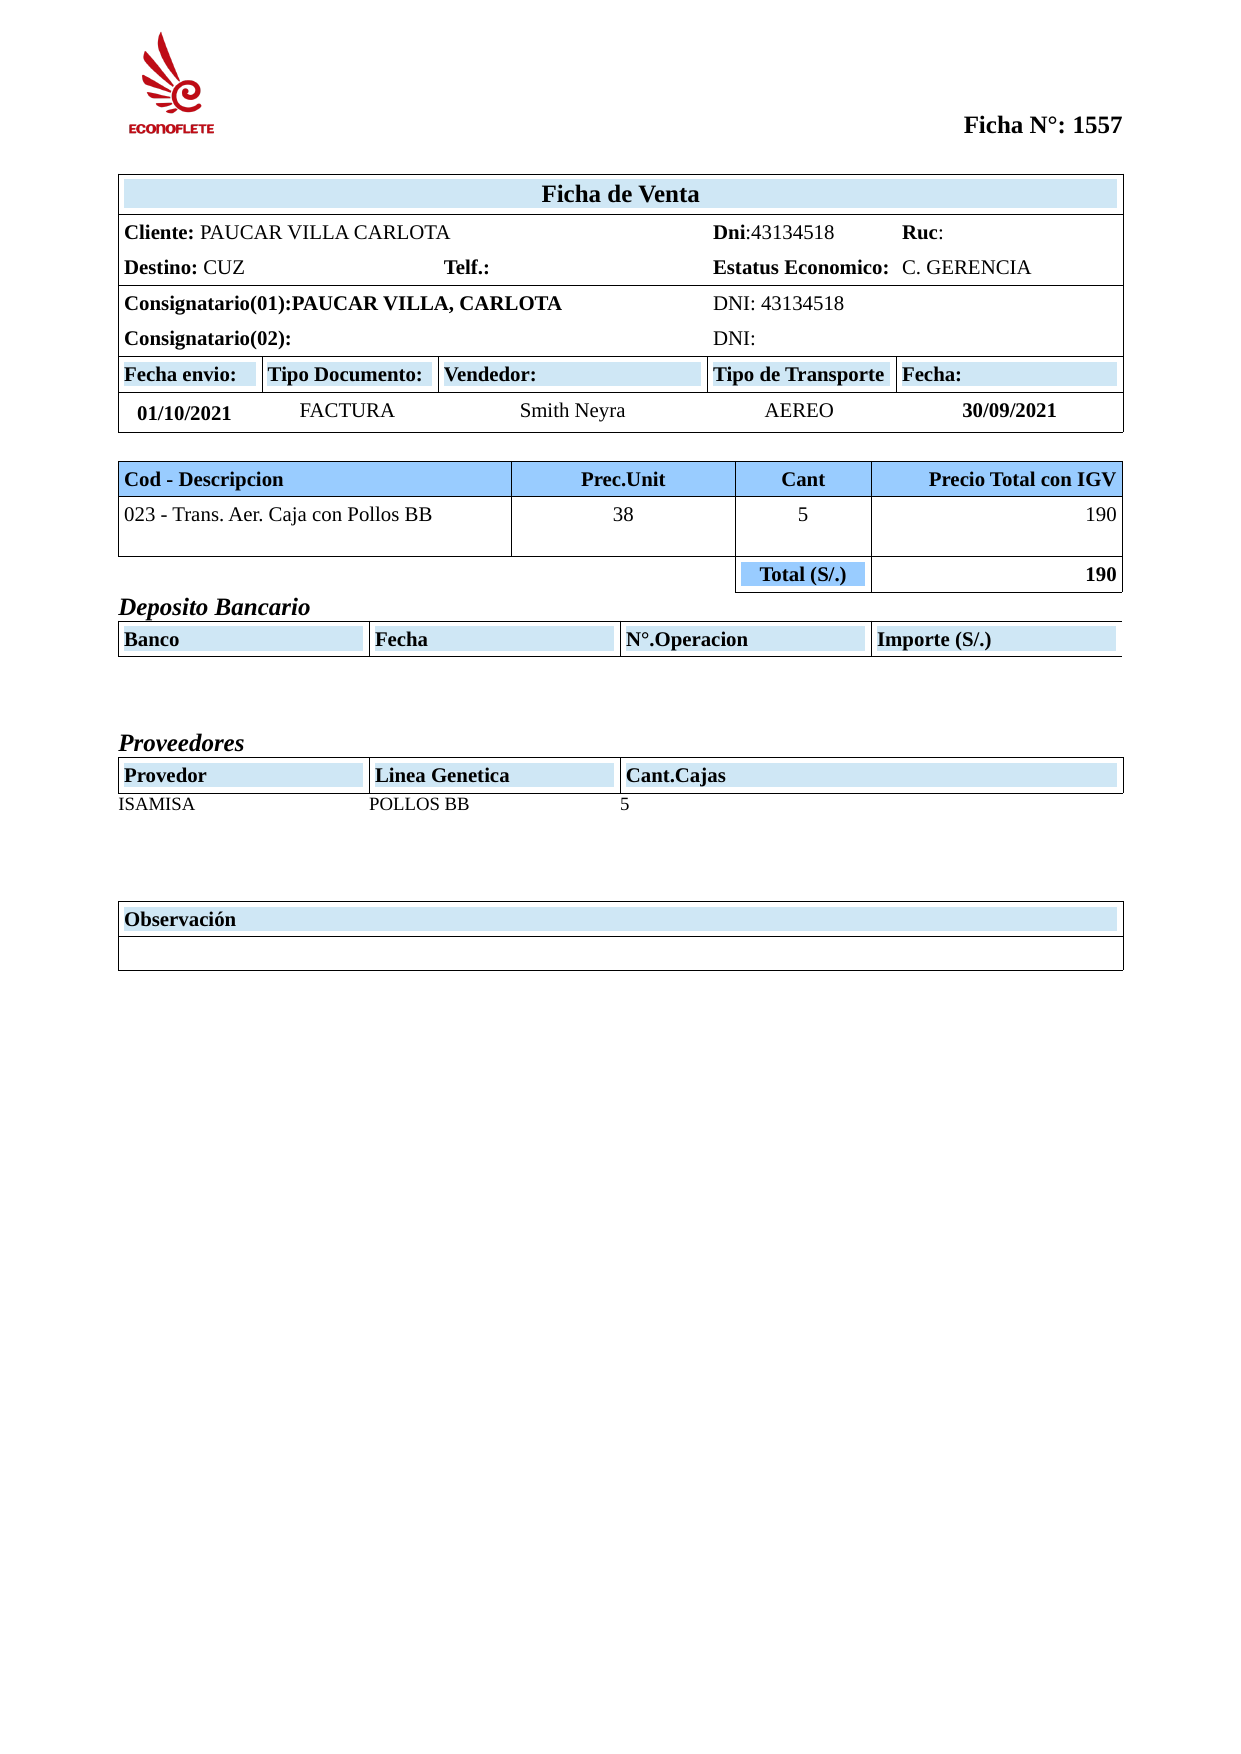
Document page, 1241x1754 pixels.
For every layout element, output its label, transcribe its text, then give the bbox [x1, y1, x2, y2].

table_cell [118, 657, 369, 680]
table_header Provedor [119, 758, 369, 793]
table_cell [118, 815, 369, 836]
table_cell Vendedor: [439, 357, 707, 392]
table_cell [118, 705, 369, 728]
table_cell [369, 705, 620, 728]
table_cell 38 [512, 497, 735, 556]
table_header Banco [119, 622, 369, 656]
table_cell [118, 858, 369, 879]
table_cell [511, 557, 735, 592]
table_cell [369, 680, 620, 704]
text Proveedores [118, 728, 1122, 757]
text Deposito Bancario [118, 592, 1122, 621]
table_cell [620, 836, 1123, 858]
table_header Importe (S/.) [872, 622, 1122, 656]
table_cell Cliente: PAUCAR VILLA CARLOTA [119, 215, 707, 249]
table_header Precio Total con IGV [872, 462, 1122, 496]
table_header Observación [119, 902, 1123, 936]
table_cell C. GERENCIA [896, 249, 1123, 285]
table_cell [620, 680, 871, 704]
table_cell [119, 937, 1123, 969]
table_header N°.Operacion [621, 622, 871, 656]
table_cell Fecha: [897, 357, 1123, 392]
table_cell 5 [736, 497, 871, 556]
table_cell Dni:43134518 [707, 215, 896, 249]
table_cell 190 [872, 557, 1122, 592]
table_header Linea Genetica [370, 758, 620, 793]
table_cell [871, 680, 1122, 704]
table_cell [620, 815, 1123, 836]
table_cell [369, 657, 620, 680]
table_cell Estatus Economico: [707, 249, 896, 285]
table_cell Smith Neyra [438, 393, 707, 432]
table_cell Consignatario(02): [119, 321, 707, 356]
table_cell [118, 879, 369, 901]
table_cell DNI: [707, 321, 1123, 356]
table_cell ISAMISA [118, 794, 369, 814]
picture [118, 31, 225, 134]
table_cell [620, 879, 1123, 901]
table_cell Tipo Documento: [263, 357, 438, 392]
table_header Cant.Cajas [621, 758, 1123, 793]
table_cell [620, 705, 871, 728]
table_cell FACTURA [262, 393, 438, 432]
table_cell Ruc: [896, 215, 1123, 249]
table_cell POLLOS BB [369, 794, 620, 814]
table_cell [118, 836, 369, 858]
table_cell Tipo de Transporte [708, 357, 896, 392]
table_cell [369, 815, 620, 836]
table_header Fecha [370, 622, 620, 656]
table_cell Consignatario(01):PAUCAR VILLA, CARLOTA [119, 286, 707, 321]
table_cell [369, 836, 620, 858]
table_cell 30/09/2021 [896, 393, 1123, 432]
table_header Cod - Descripcion [119, 462, 511, 496]
table_header Cant [736, 462, 871, 496]
table_header Ficha de Venta [119, 175, 1123, 214]
table_cell [118, 557, 511, 592]
table_cell [369, 879, 620, 901]
table_cell Telf.: [438, 249, 707, 285]
table_cell Total (S/.) [736, 557, 871, 592]
table_cell [620, 657, 871, 680]
table_cell AEREO [707, 393, 896, 432]
table_cell [871, 705, 1122, 728]
table_cell Fecha envio: [119, 357, 262, 392]
table_cell [871, 657, 1122, 680]
table_cell [369, 858, 620, 879]
table_cell 190 [872, 497, 1122, 556]
table_cell 01/10/2021 [119, 393, 262, 432]
table_cell 5 [620, 794, 1123, 814]
table_cell Destino: CUZ [119, 249, 438, 285]
table_header Prec.Unit [512, 462, 735, 496]
table_cell [620, 858, 1123, 879]
table_cell [118, 680, 369, 704]
table_cell DNI: 43134518 [707, 286, 1123, 321]
table_cell 023 - Trans. Aer. Caja con Pollos BB [119, 497, 511, 556]
